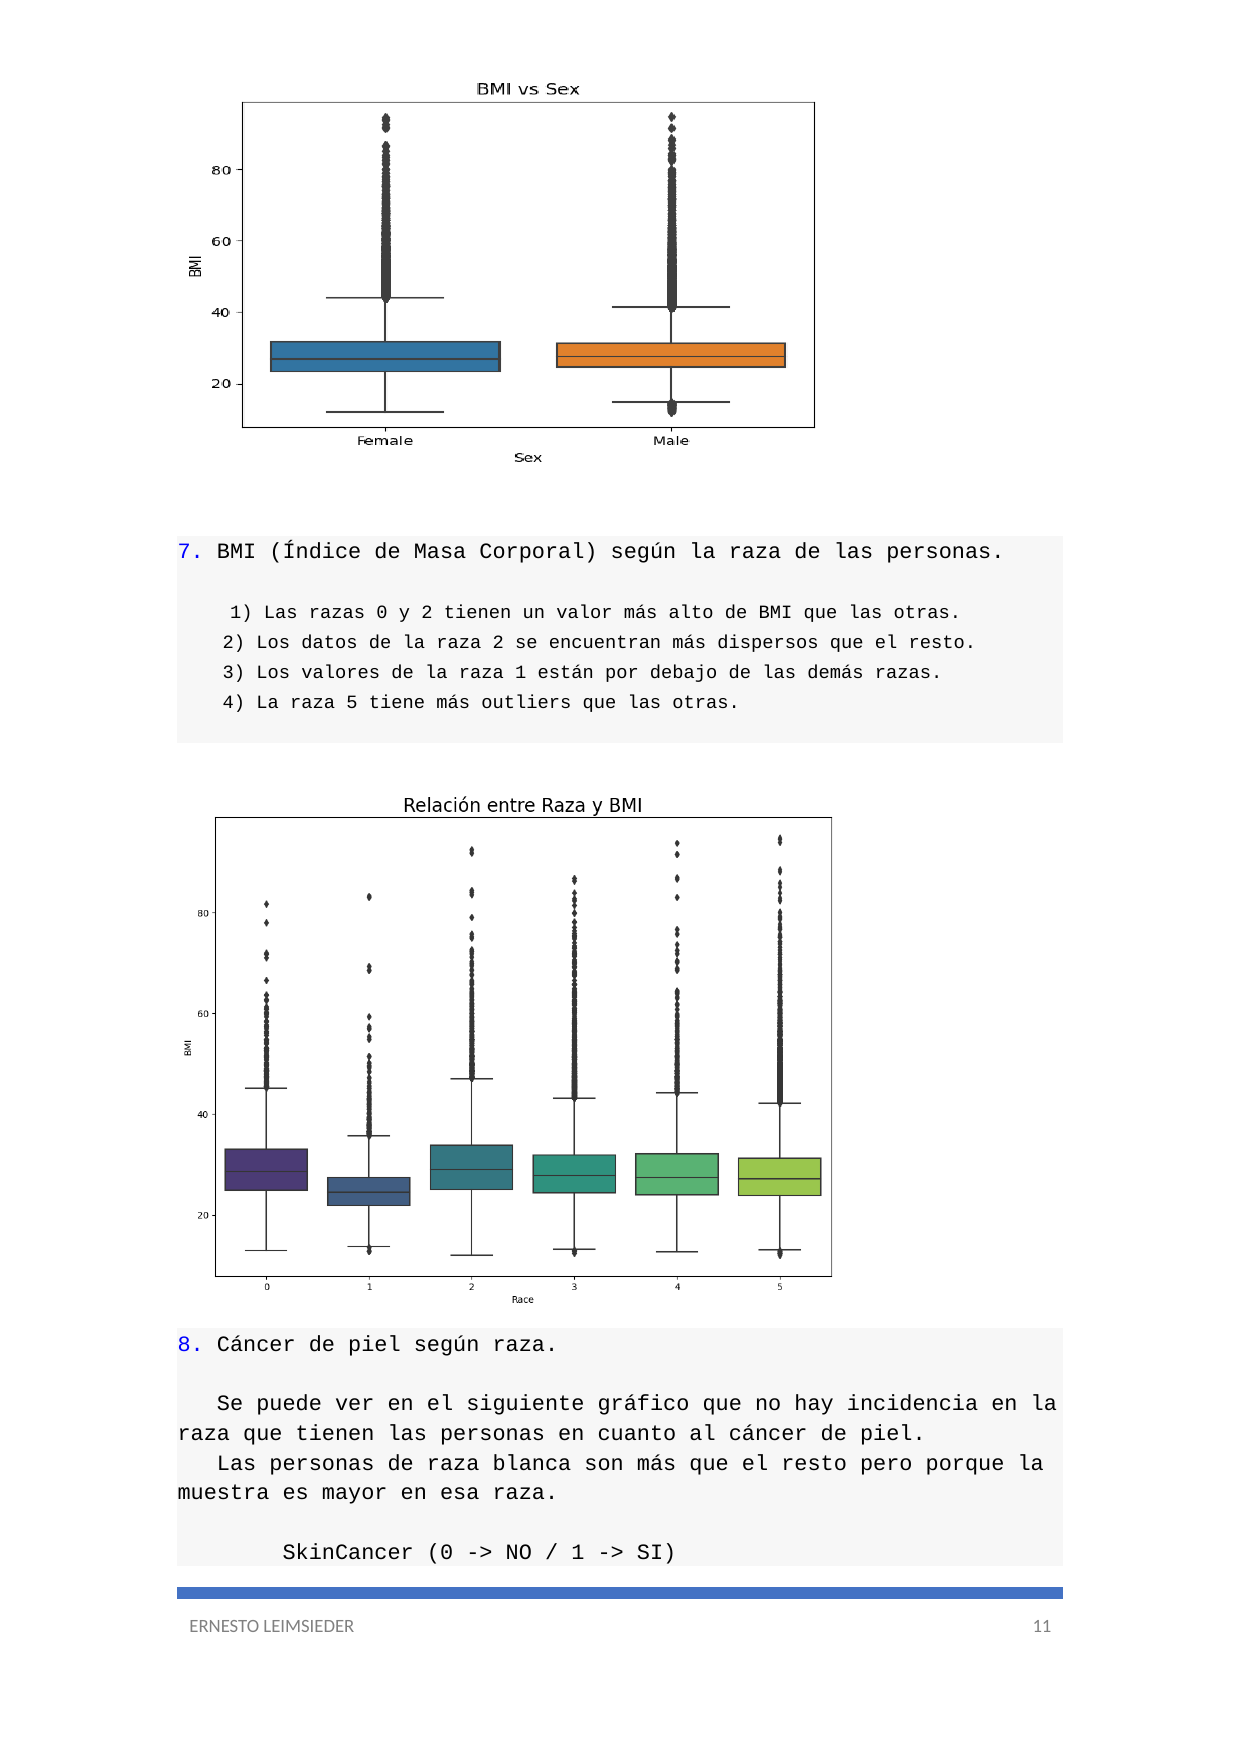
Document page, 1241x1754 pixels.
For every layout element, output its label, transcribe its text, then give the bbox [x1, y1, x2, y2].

text 7. BMI (Índice de Masa Corporal) según la raza de las personas. [177, 536, 1063, 565]
text 8. Cáncer de piel según raza. [177, 1328, 1063, 1358]
text 1) Las razas 0 y 2 tienen un valor más alto de BMI que las otras. [177, 595, 1063, 625]
text Las personas de raza blanca son más que el resto pero porque la muestra es mayor en esa raza. [177, 1447, 1063, 1506]
text 4) La raza 5 tiene más outliers que las otras. [177, 684, 1063, 714]
text 2) Los datos de la raza 2 se encuentran más dispersos que el resto. [177, 625, 1063, 654]
text Se puede ver en el siguiente gráfico que no hay incidencia en la raza que tienen las personas en cuanto al cáncer de piel. [177, 1388, 1063, 1447]
text SkinCancer (0 -> NO / 1 -> SI) [177, 1536, 1063, 1566]
text 3) Los valores de la raza 1 están por debajo de las demás razas. [177, 654, 1063, 684]
